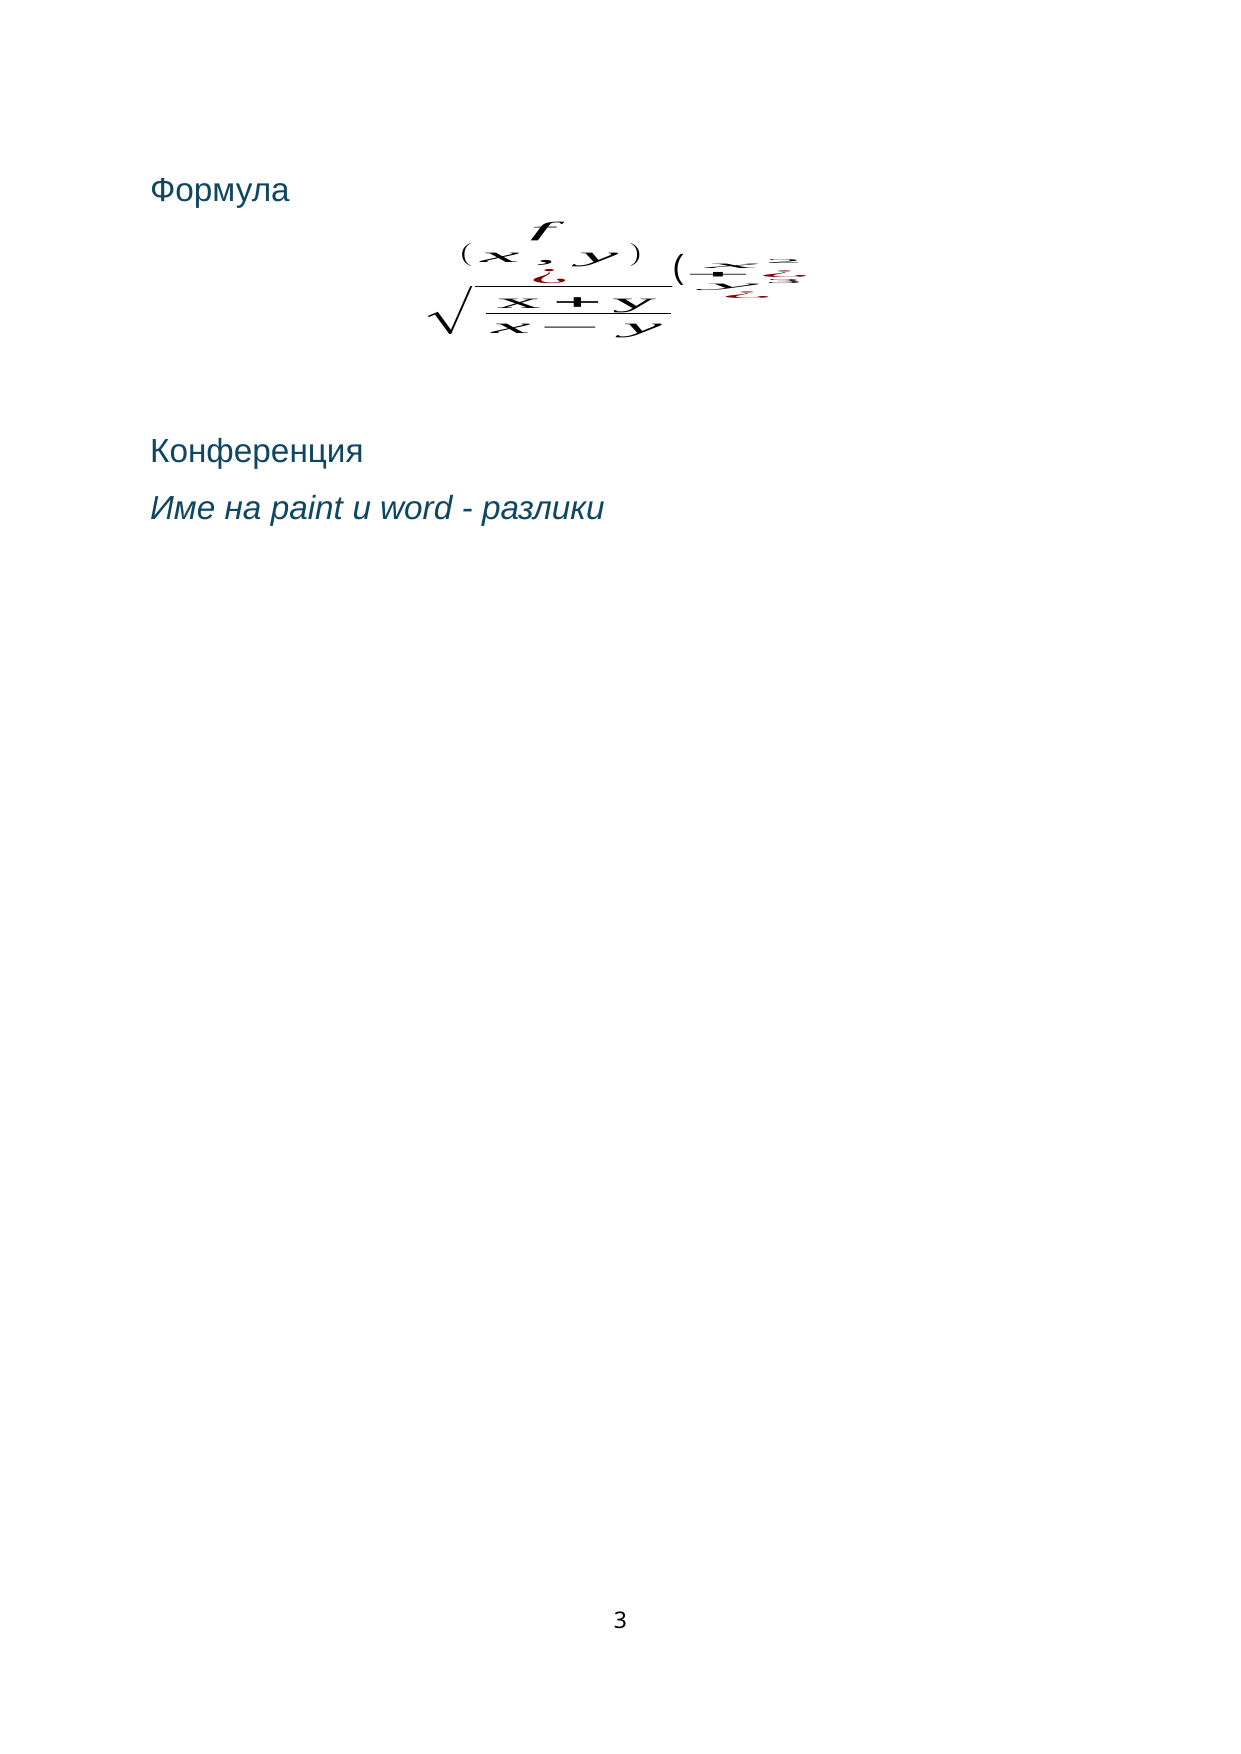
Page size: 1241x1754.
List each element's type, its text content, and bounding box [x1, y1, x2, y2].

subtitle Формула [150, 170, 1090, 208]
subtitle Име на paint и word - разлики [150, 488, 1090, 527]
text ( [150, 219, 1090, 338]
subtitle Конференция [150, 431, 1090, 469]
